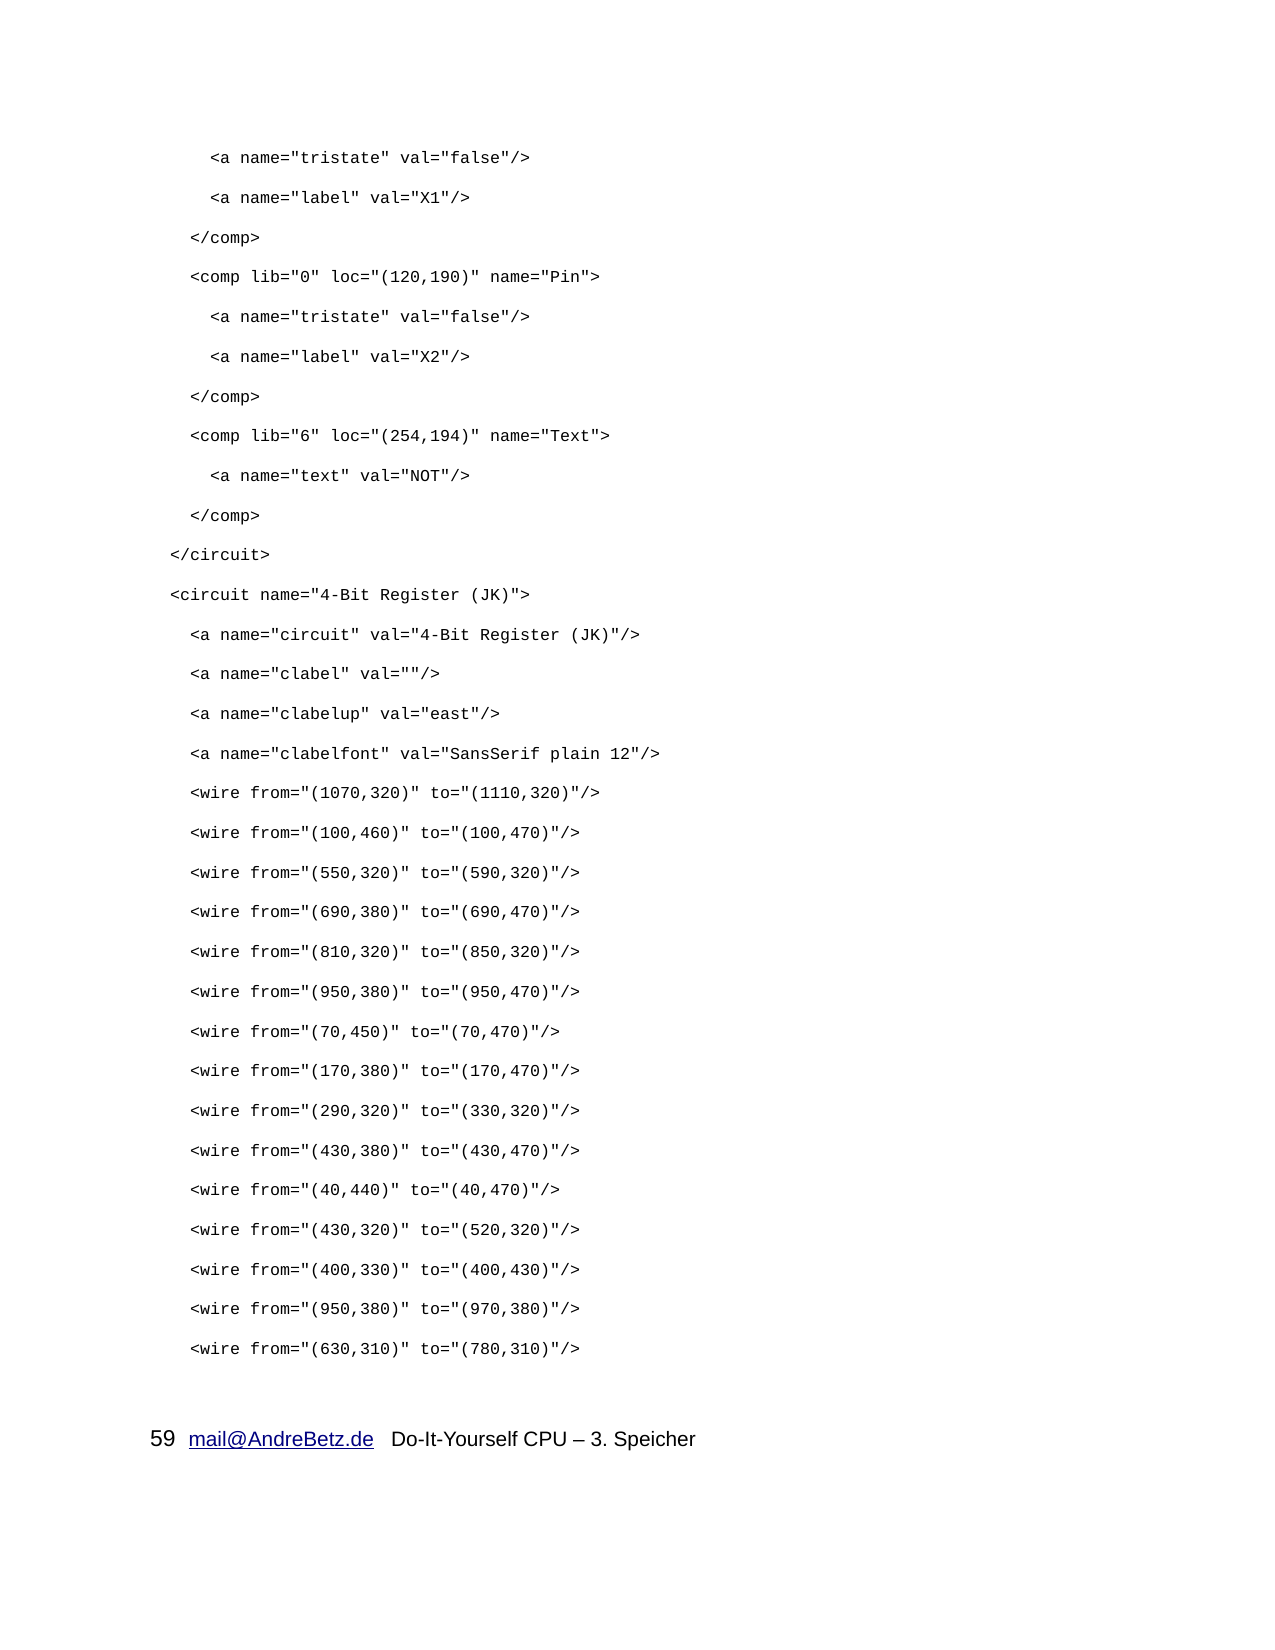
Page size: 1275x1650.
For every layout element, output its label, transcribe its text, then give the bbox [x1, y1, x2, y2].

text <wire from="(70,450)" to="(70,470)"/> [150, 1023, 1125, 1042]
text <wire from="(810,320)" to="(850,320)"/> [150, 944, 1125, 963]
text <wire from="(430,320)" to="(520,320)"/> [150, 1222, 1125, 1240]
text <a name="circuit" val="4-Bit Register (JK)"/> [150, 626, 1125, 645]
text <wire from="(40,440)" to="(40,470)"/> [150, 1182, 1125, 1201]
text <a name="clabelfont" val="SansSerif plain 12"/> [150, 745, 1125, 764]
text <wire from="(550,320)" to="(590,320)"/> [150, 864, 1125, 883]
text <wire from="(100,460)" to="(100,470)"/> [150, 825, 1125, 843]
text <wire from="(290,320)" to="(330,320)"/> [150, 1102, 1125, 1121]
text <wire from="(170,380)" to="(170,470)"/> [150, 1063, 1125, 1082]
text <wire from="(430,380)" to="(430,470)"/> [150, 1142, 1125, 1161]
text <a name="clabel" val=""/> [150, 666, 1125, 685]
text </comp> [150, 507, 1125, 526]
text <wire from="(1070,320)" to="(1110,320)"/> [150, 785, 1125, 804]
text <circuit name="4-Bit Register (JK)"> [150, 587, 1125, 605]
text <a name="text" val="NOT"/> [150, 467, 1125, 486]
text <a name="clabelup" val="east"/> [150, 706, 1125, 724]
text <wire from="(630,310)" to="(780,310)"/> [150, 1341, 1125, 1359]
text </circuit> [150, 547, 1125, 566]
text </comp> [150, 388, 1125, 407]
text <comp lib="0" loc="(120,190)" name="Pin"> [150, 269, 1125, 288]
text <wire from="(400,330)" to="(400,430)"/> [150, 1261, 1125, 1280]
text <a name="tristate" val="false"/> [150, 309, 1125, 328]
text <a name="tristate" val="false"/> [150, 150, 1125, 169]
text </comp> [150, 229, 1125, 248]
text <wire from="(690,380)" to="(690,470)"/> [150, 904, 1125, 923]
text <a name="label" val="X2"/> [150, 348, 1125, 367]
text <wire from="(950,380)" to="(950,470)"/> [150, 983, 1125, 1002]
text <wire from="(950,380)" to="(970,380)"/> [150, 1301, 1125, 1320]
text <comp lib="6" loc="(254,194)" name="Text"> [150, 428, 1125, 447]
text <a name="label" val="X1"/> [150, 190, 1125, 208]
